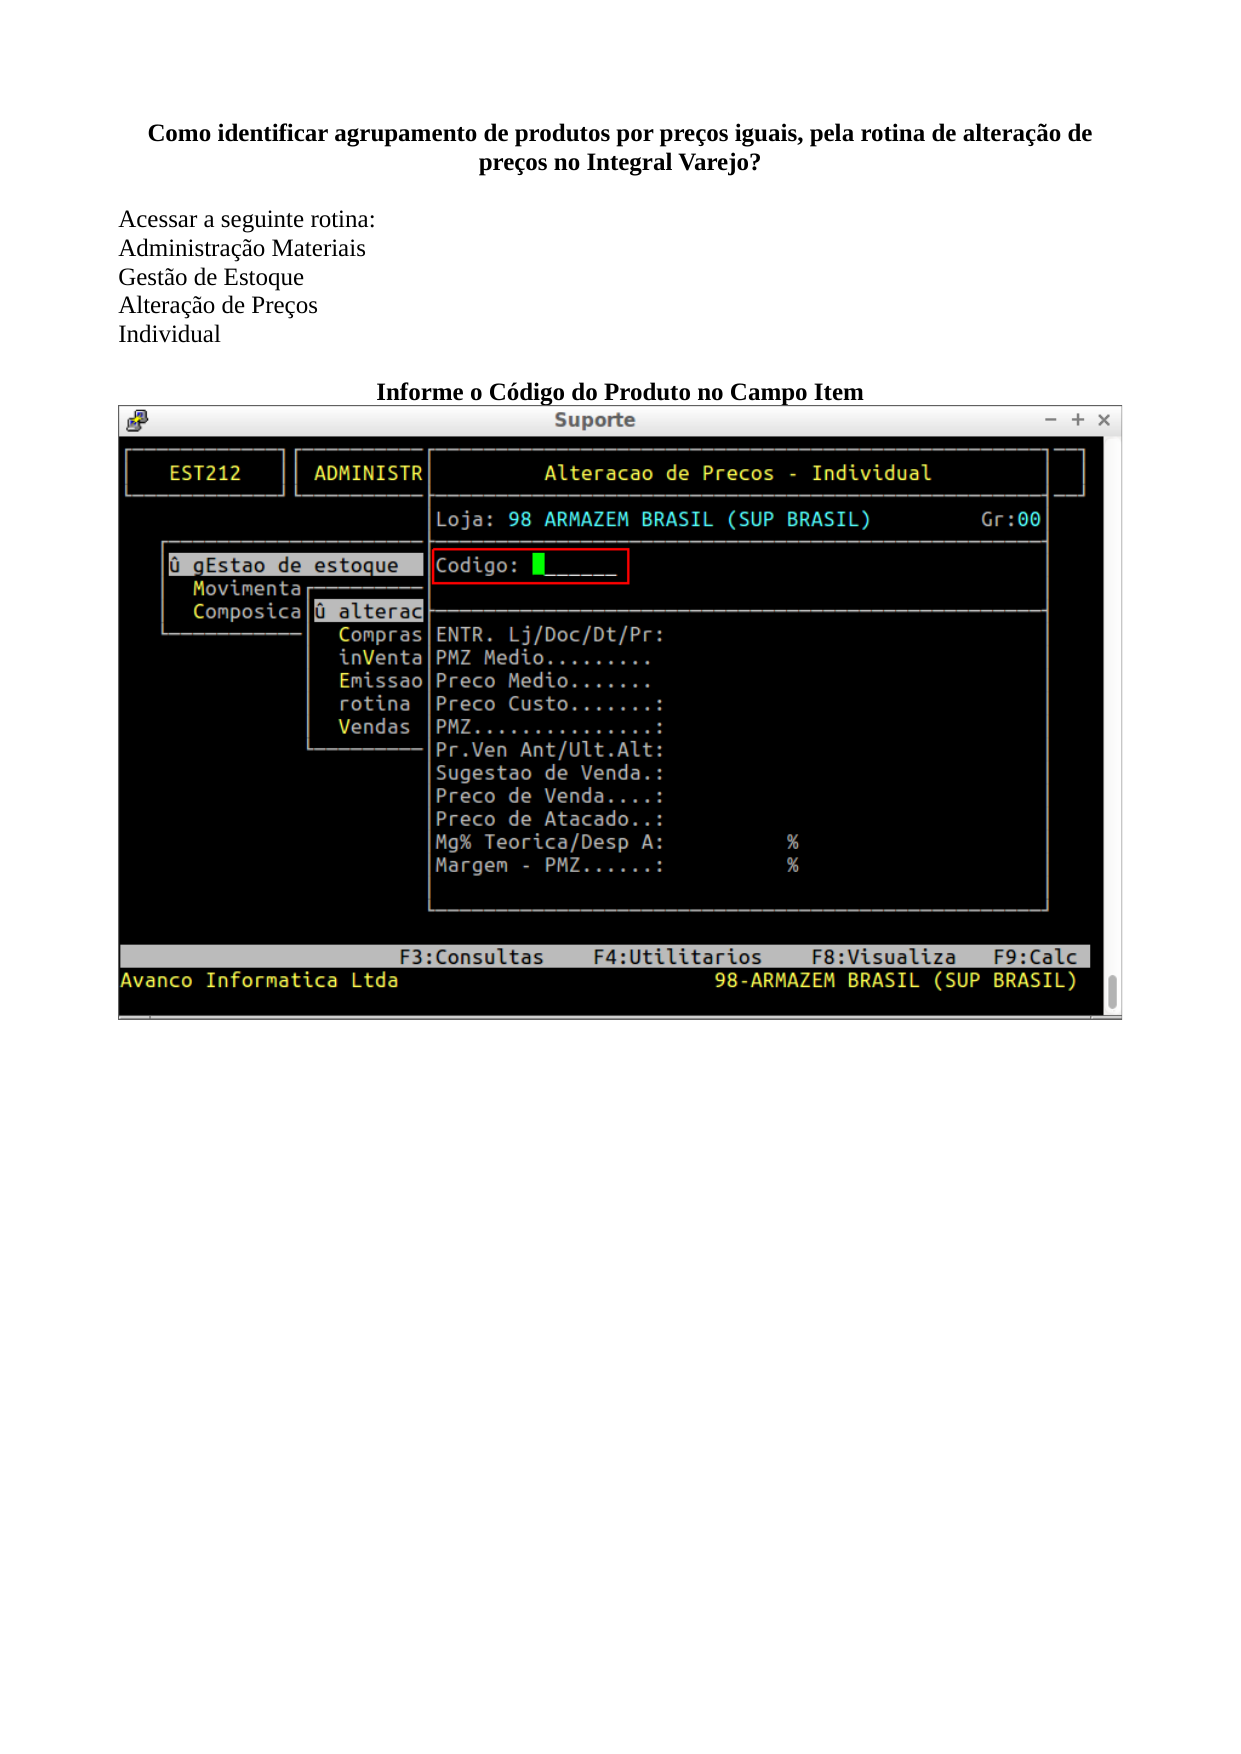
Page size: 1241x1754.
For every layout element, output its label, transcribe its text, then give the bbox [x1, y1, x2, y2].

text Como identificar agrupamento de produtos por preços iguais, pela rotina de alteração de preços no Integral Varejo? [118, 118, 1122, 176]
text Alteração de Preços [118, 291, 1122, 319]
text Acessar a seguinte rotina: Administração Materiais [118, 204, 1122, 262]
text Informe o Código do Produto no Campo Item [118, 377, 1122, 405]
text Individual [118, 319, 1122, 348]
picture [118, 405, 1123, 1020]
text Gestão de Estoque [118, 262, 1122, 291]
